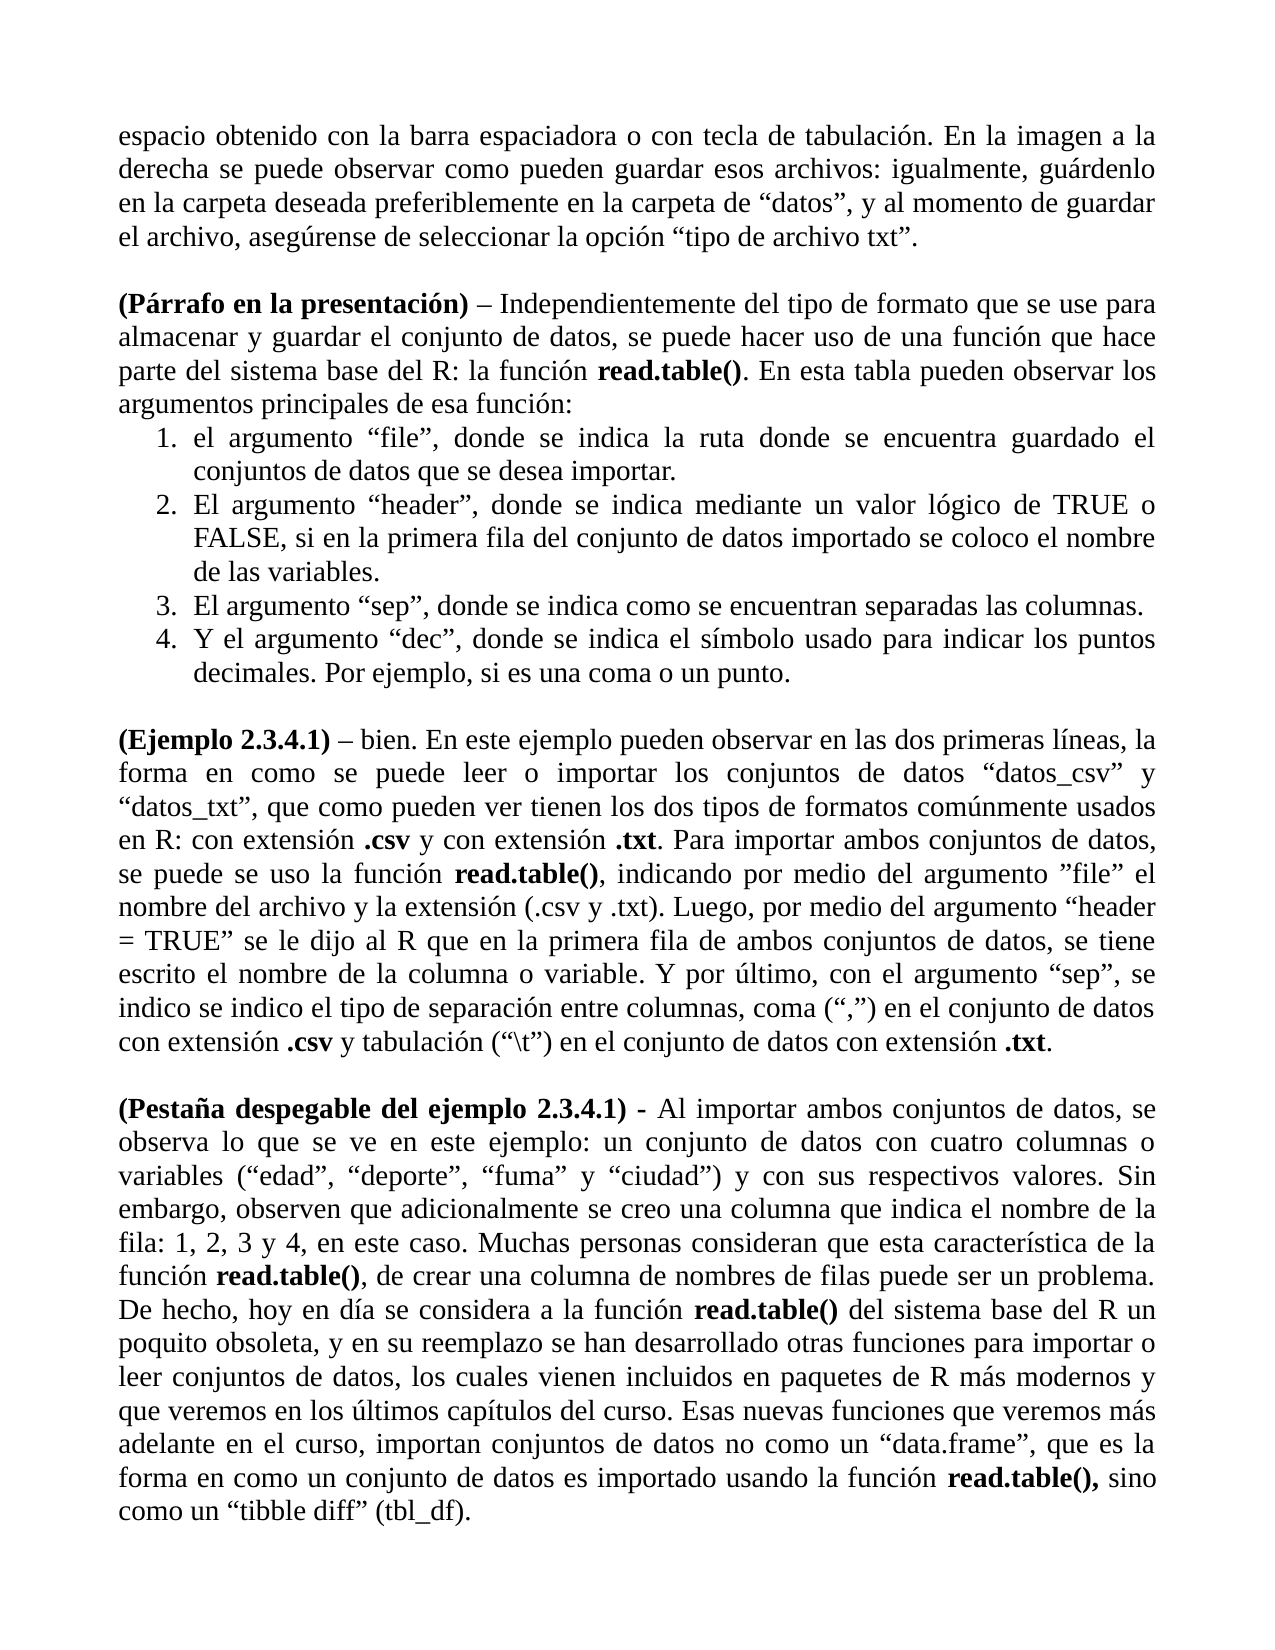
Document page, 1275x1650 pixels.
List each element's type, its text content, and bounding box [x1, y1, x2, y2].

list El argumento “header”, donde se indica mediante un valor lógico de TRUE o FALSE, si en la primera fila del conjunto de datos importado se coloco el nombre de las variables. [156, 487, 1157, 588]
list Y el argumento “dec”, donde se indica el símbolo usado para indicar los puntos decimales. Por ejemplo, si es una coma o un punto. [156, 621, 1157, 688]
list El argumento “sep”, donde se indica como se encuentran separadas las columnas. [156, 588, 1157, 621]
text (Pestaña despegable del ejemplo 2.3.4.1) - Al importar ambos conjuntos de datos, se observa lo que se ve en este ejemplo: un conjunto de datos con cuatro columnas o variables (“edad”, “deporte”, “fuma” y “ciudad”) y con sus respectivos valores. Sin embargo, observen que adicionalmente se creo una columna que indica el nombre de la fila: 1, 2, 3 y 4, en este caso. Muchas personas consideran que esta característica de la función read.table(), de crear una columna de nombres de filas puede ser un problema. De hecho, hoy en día se considera a la función read.table() del sistema base del R un poquito obsoleta, y en su reemplazo se han desarrollado otras funciones para importar o leer conjuntos de datos, los cuales vienen incluidos en paquetes de R más modernos y que veremos en los últimos capítulos del curso. Esas nuevas funciones que veremos más adelante en el curso, importan conjuntos de datos no como un “data.frame”, que es la forma en como un conjunto de datos es importado usando la función read.table(), sino como un “tibble diff” (tbl_df). [118, 1091, 1157, 1527]
text (Párrafo en la presentación) – Independientemente del tipo de formato que se use para almacenar y guardar el conjunto de datos, se puede hacer uso de una función que hace parte del sistema base del R: la función read.table(). En esta tabla pueden observar los argumentos principales de esa función: [118, 286, 1157, 420]
list el argumento “file”, donde se indica la ruta donde se encuentra guardado el conjuntos de datos que se desea importar. [156, 420, 1157, 487]
text (Ejemplo 2.3.4.1) – bien. En este ejemplo pueden observar en las dos primeras líneas, la forma en como se puede leer o importar los conjuntos de datos “datos_csv” y “datos_txt”, que como pueden ver tienen los dos tipos de formatos comúnmente usados en R: con extensión .csv y con extensión .txt. Para importar ambos conjuntos de datos, se puede se uso la función read.table(), indicando por medio del argumento ”file” el nombre del archivo y la extensión (.csv y .txt). Luego, por medio del argumento “header = TRUE” se le dijo al R que en la primera fila de ambos conjuntos de datos, se tiene escrito el nombre de la columna o variable. Y por último, con el argumento “sep”, se indico se indico el tipo de separación entre columnas, coma (“,”) en el conjunto de datos con extensión .csv y tabulación (“\t”) en el conjunto de datos con extensión .txt. [118, 722, 1157, 1057]
text espacio obtenido con la barra espaciadora o con tecla de tabulación. En la imagen a la derecha se puede observar como pueden guardar esos archivos: igualmente, guárdenlo en la carpeta deseada preferiblemente en la carpeta de “datos”, y al momento de guardar el archivo, asegúrense de seleccionar la opción “tipo de archivo txt”. [118, 118, 1157, 252]
